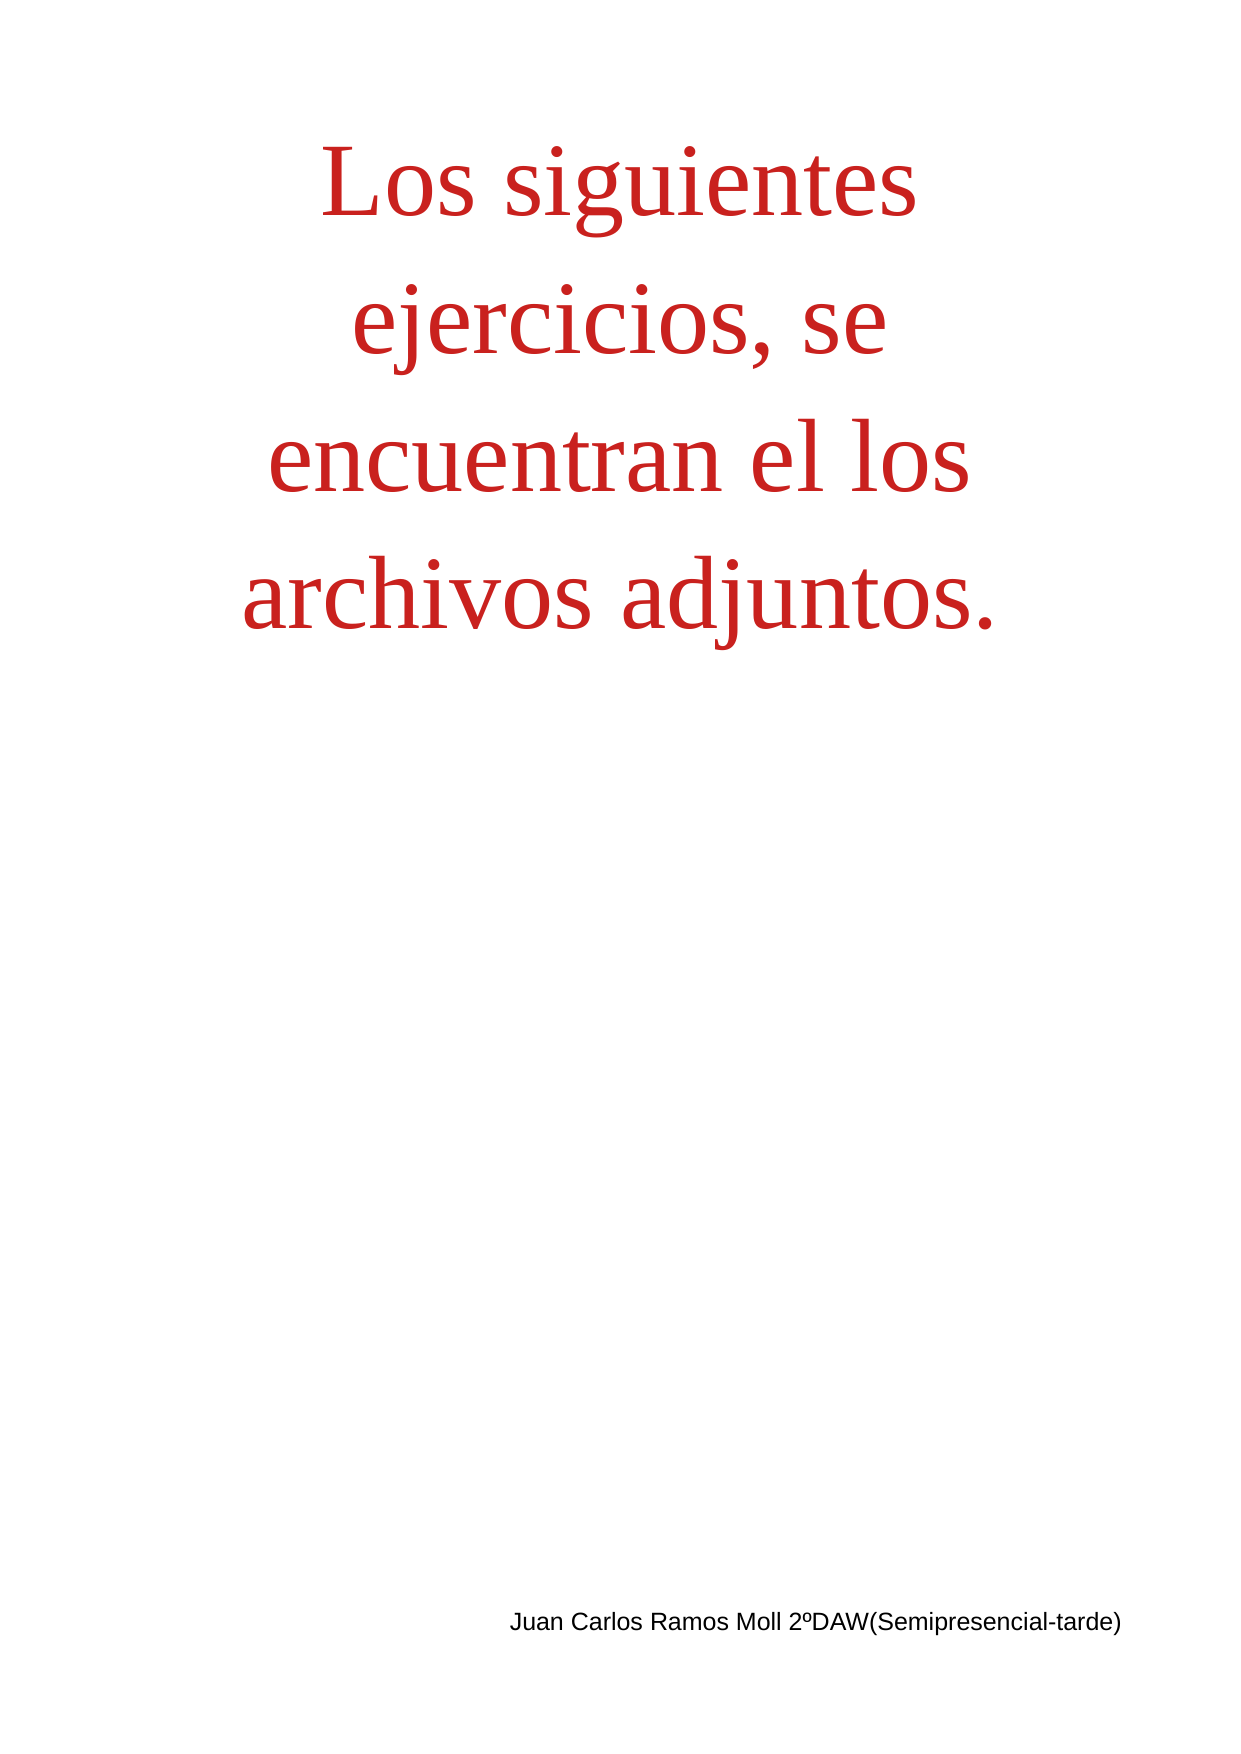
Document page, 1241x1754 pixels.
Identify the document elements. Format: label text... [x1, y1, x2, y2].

text Los siguientes ejercicios, se encuentran el los archivos adjuntos. [118, 118, 1122, 651]
